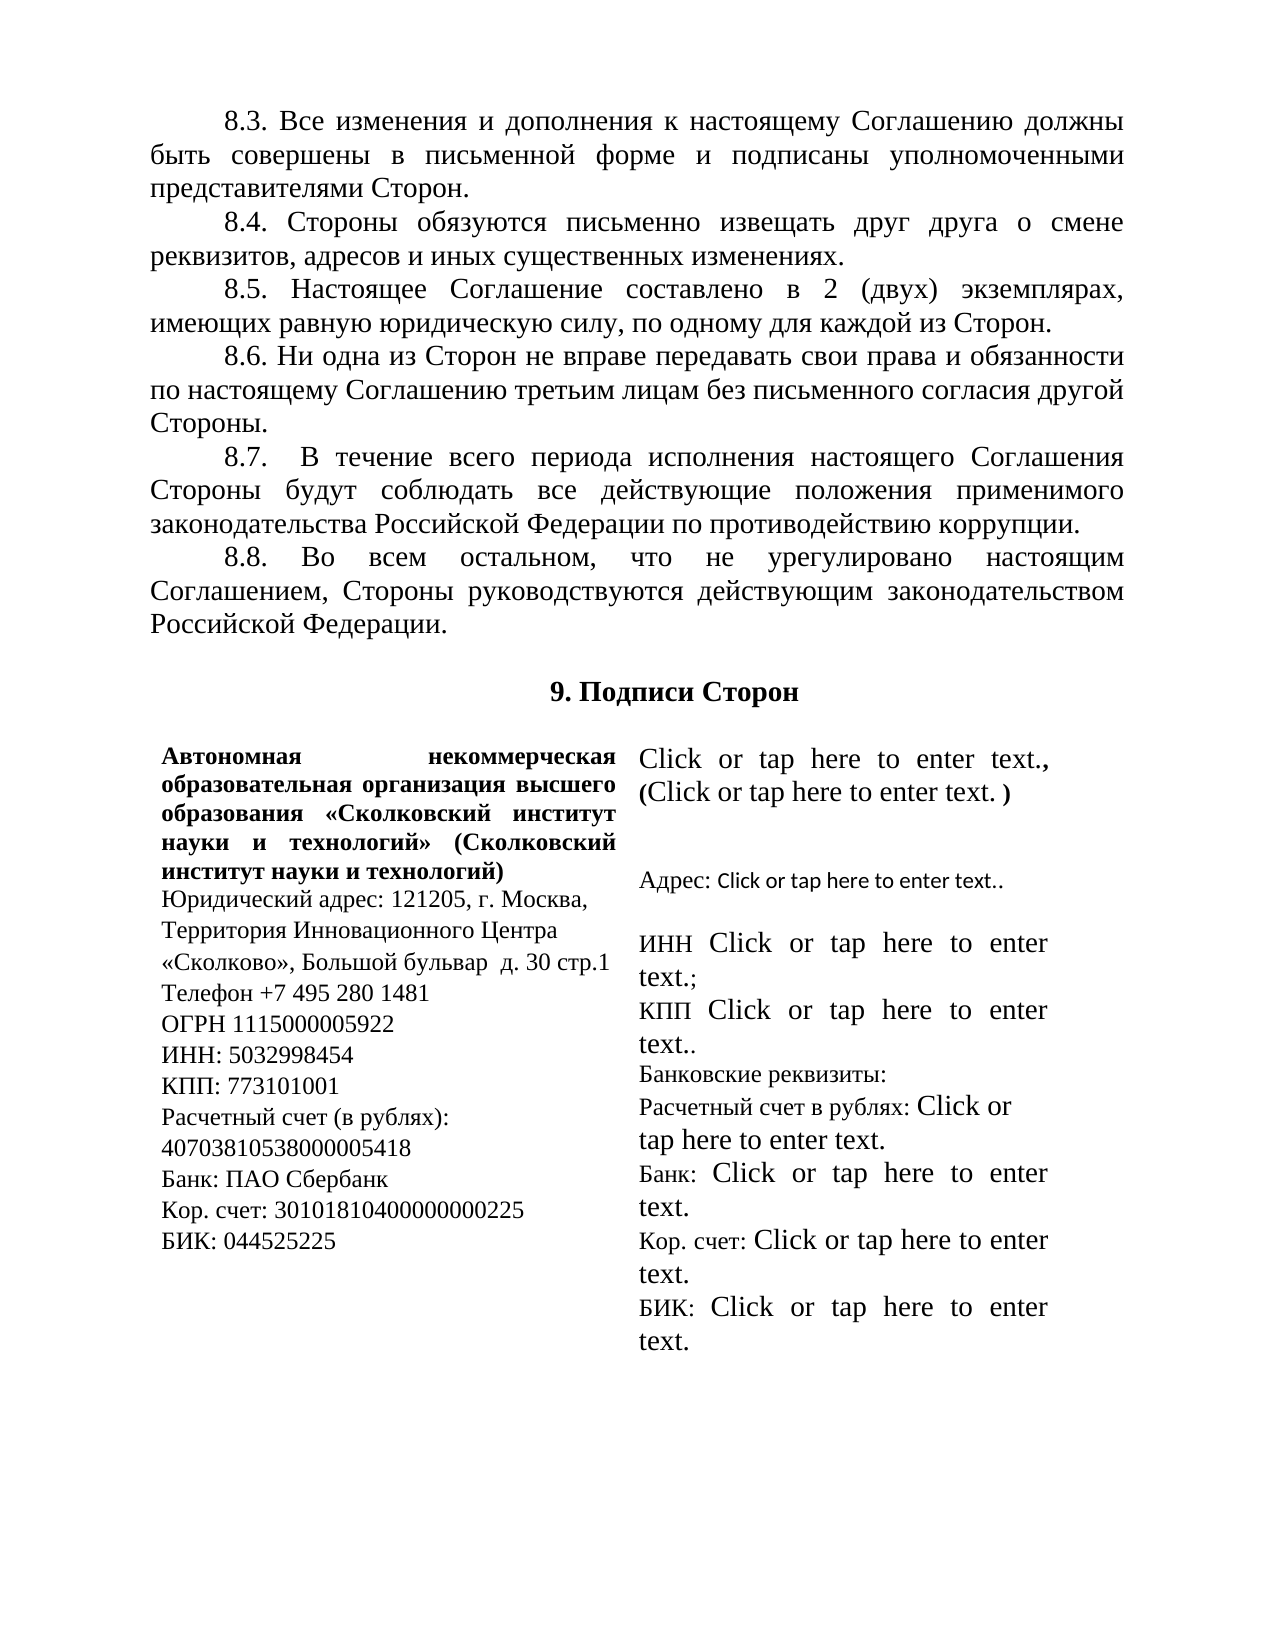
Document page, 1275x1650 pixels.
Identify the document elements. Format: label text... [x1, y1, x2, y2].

text 8.8. Во всем остальном, что не урегулировано настоящим Соглашением, Стороны руководствуются действующим законодательством Российской Федерации. [150, 539, 1125, 640]
table_header Автономная некоммерческая образовательная организация высшего образования «Сколковский институт науки и технологий» (Сколковский институт науки и технологий) Юридический адрес: 121205, г. Москва, Территория Инновационного Центра «Сколково», Большой бульвар д. 30 стр.1 Телефон +7 495 280 1481 ОГРН 1115000005922 ИНН: 5032998454 КПП: 773101001 Расчетный счет (в рублях): 40703810538000005418 Банк: ПАО Сбербанк Кор. счет: 30101810400000000225 БИК: 044525225 [150, 741, 627, 1385]
text 8.7. В течение всего периода исполнения настоящего Соглашения Стороны будут соблюдать все действующие положения применимого законодательства Российской Федерации по противодействию коррупции. [150, 439, 1125, 539]
table_header Click or tap here to enter text., (Click or tap here to enter text. ) Адрес: Click or tap here to enter text.. ИНН Click or tap here to enter text.; КПП Click or tap here to enter text.. Банковские реквизиты: Расчетный счет в рублях: Click or tap here to enter text. Банк: Click or tap here to enter text. Кор. счет: Click or tap here to enter text. БИК: Click or tap here to enter text. [628, 741, 1060, 1385]
text 9. Подписи Сторон [150, 674, 1125, 707]
text 8.5. Настоящее Соглашение составлено в 2 (двух) экземплярах, имеющих равную юридическую силу, по одному для каждой из Сторон. [150, 271, 1125, 338]
table_cell [628, 1385, 1060, 1500]
text 8.6. Ни одна из Сторон не вправе передавать свои права и обязанности по настоящему Соглашению третьим лицам без письменного согласия другой Стороны. [150, 338, 1125, 439]
text 8.4. Стороны обязуются письменно извещать друг друга о смене реквизитов, адресов и иных существенных изменениях. [150, 204, 1125, 271]
table_cell [150, 1385, 627, 1500]
text 8.3. Все изменения и дополнения к настоящему Соглашению должны быть совершены в письменной форме и подписаны уполномоченными представителями Сторон. [150, 103, 1125, 204]
